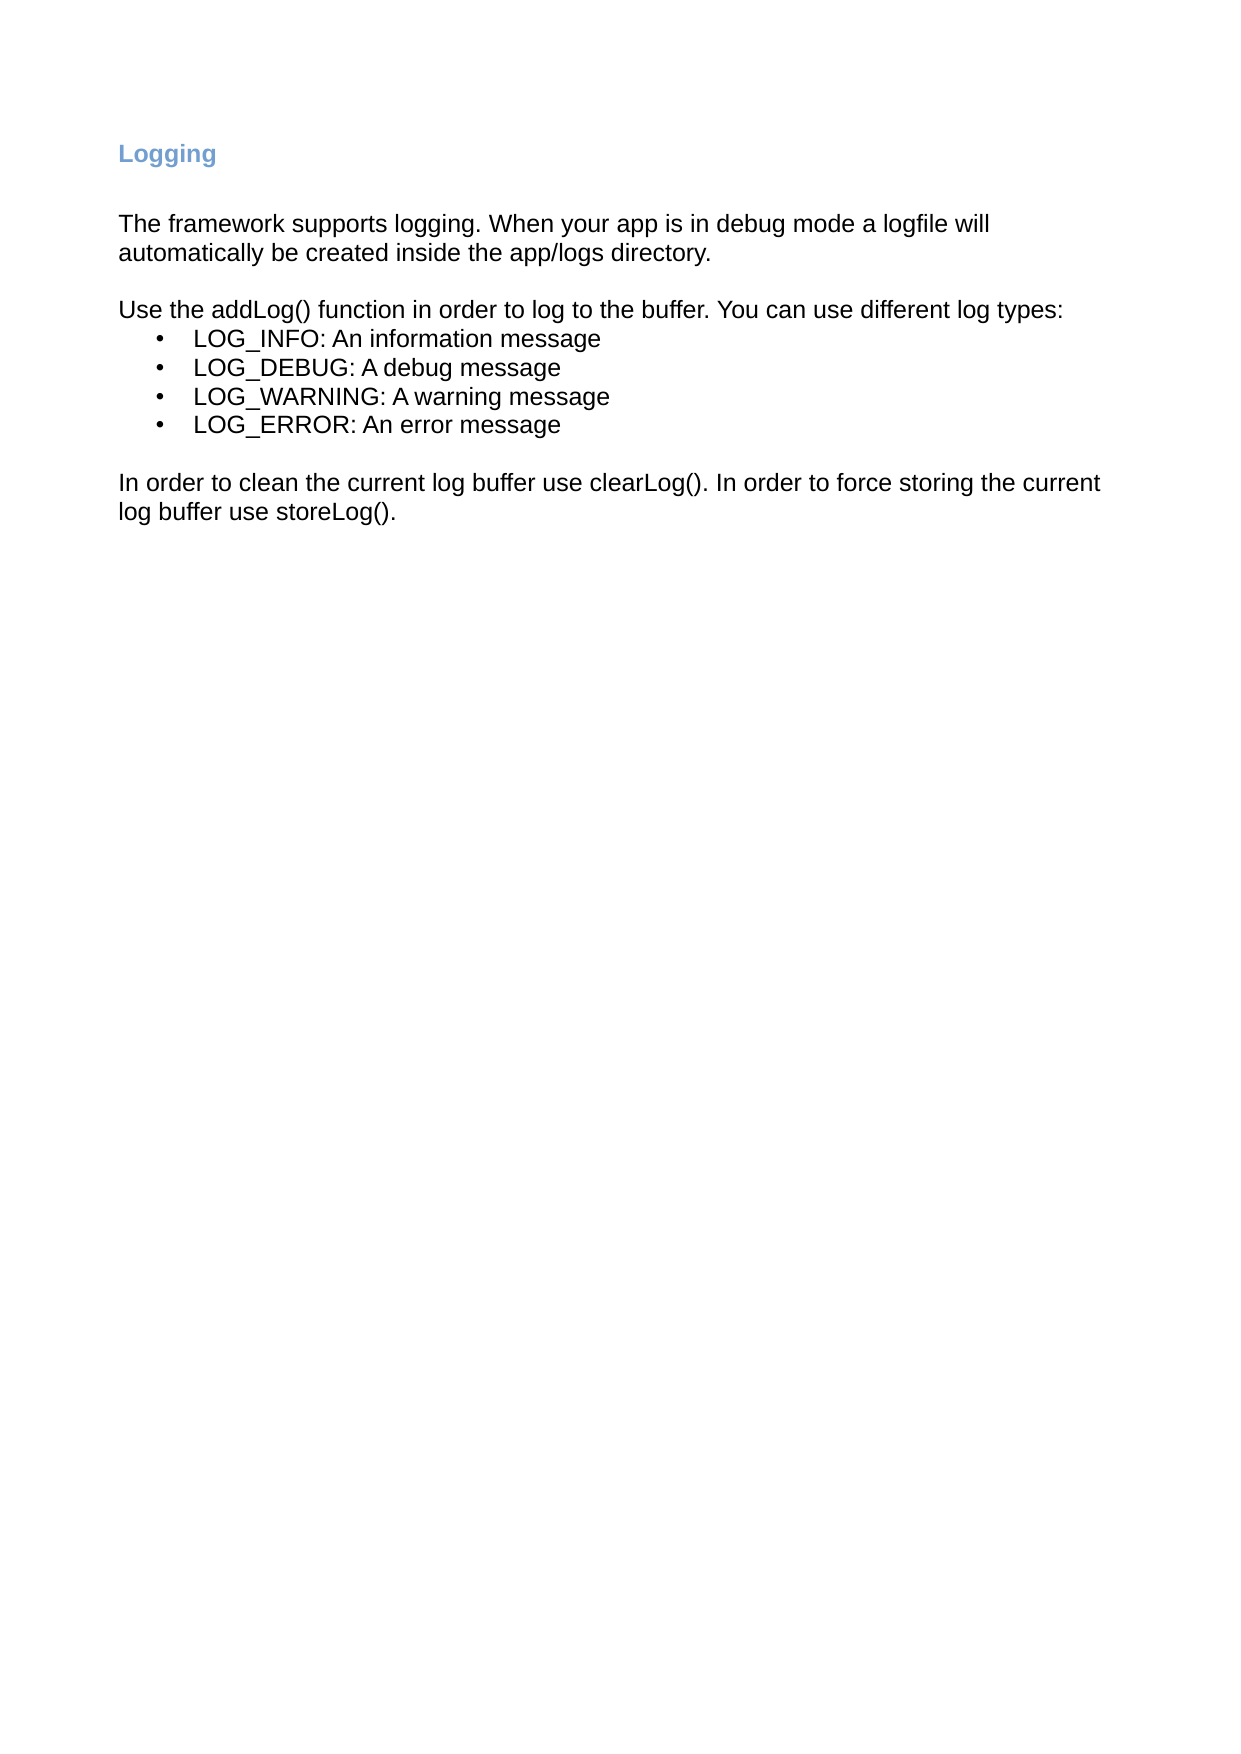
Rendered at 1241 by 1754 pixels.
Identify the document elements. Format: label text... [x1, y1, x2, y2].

text Use the addLog() function in order to log to the buffer. You can use different log types: [118, 295, 1122, 324]
list LOG_INFO: An information message [156, 324, 1122, 353]
text In order to clean the current log buffer use clearLog(). In order to force storing the current log buffer use storeLog(). [118, 468, 1122, 526]
text The framework supports logging. When your app is in debug mode a logfile will automatically be created inside the app/logs directory. [118, 209, 1122, 266]
subtitle Logging [118, 139, 1122, 168]
list LOG_DEBUG: A debug message [156, 353, 1122, 382]
list LOG_ERROR: An error message [156, 411, 1122, 439]
list LOG_WARNING: A warning message [156, 382, 1122, 411]
